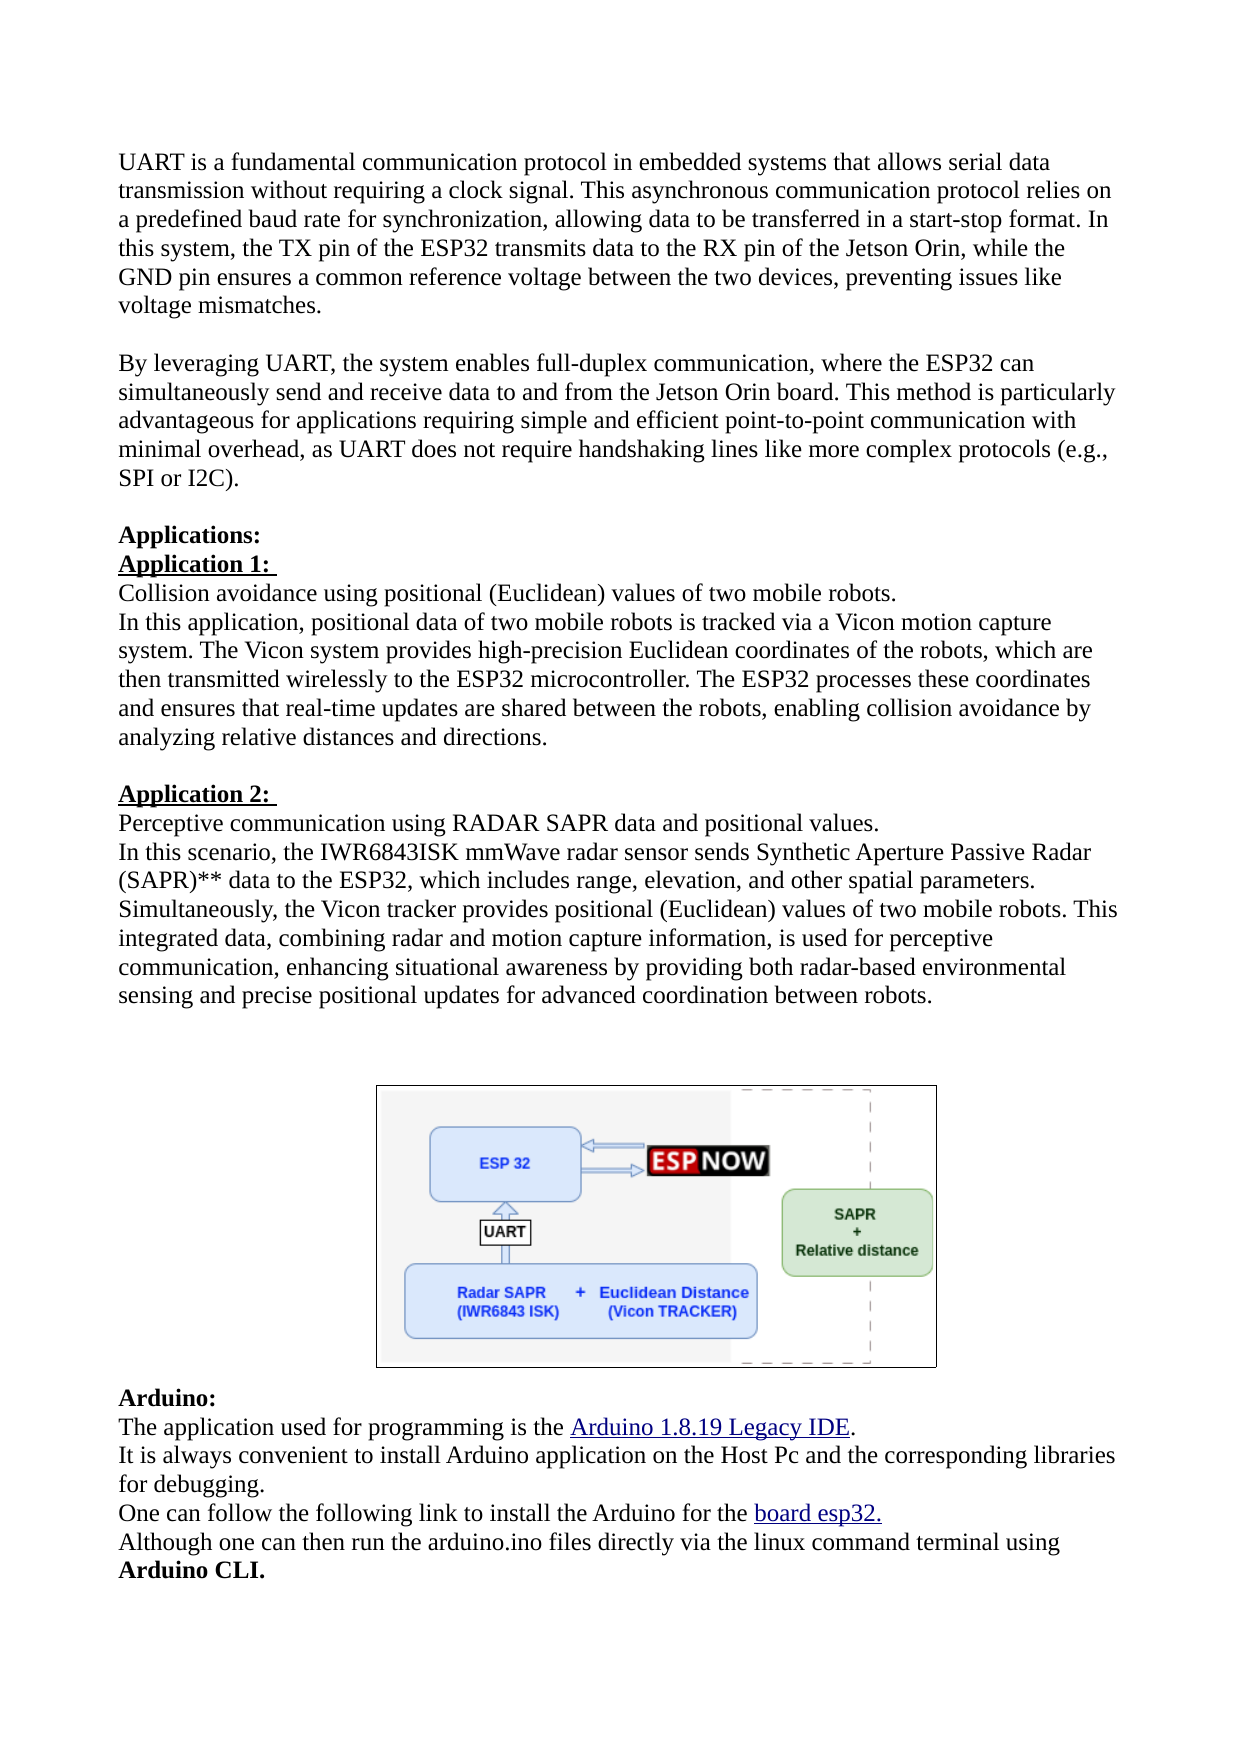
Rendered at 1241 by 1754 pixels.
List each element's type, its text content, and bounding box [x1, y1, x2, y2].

text UART is a fundamental communication protocol in embedded systems that allows serial data transmission without requiring a clock signal. This asynchronous communication protocol relies on a predefined baud rate for synchronization, allowing data to be transferred in a start-stop format. In this system, the TX pin of the ESP32 transmits data to the RX pin of the Jetson Orin, while the GND pin ensures a common reference voltage between the two devices, preventing issues like voltage mismatches. [118, 147, 1122, 319]
picture [378, 1088, 934, 1364]
text Applications: Application 1: Collision avoidance using positional (Euclidean) values of two mobile robots. [118, 521, 1122, 607]
text One can follow the following link to install the Arduino for the board esp32. Although one can then run the arduino.ino files directly via the linux command terminal using Arduino CLI. [118, 1498, 1122, 1584]
text Application 2: Perceptive communication using RADAR SAPR data and positional values. [118, 779, 1122, 837]
text By leveraging UART, the system enables full-duplex communication, where the ESP32 can simultaneously send and receive data to and from the Jetson Orin board. This method is particularly advantageous for applications requiring simple and efficient point-to-point communication with minimal overhead, as UART does not require handshaking lines like more complex protocols (e.g., SPI or I2C). [118, 348, 1122, 492]
text In this application, positional data of two mobile robots is tracked via a Vicon motion capture system. The Vicon system provides high-precision Euclidean coordinates of the robots, which are then transmitted wirelessly to the ESP32 microcontroller. The ESP32 processes these coordinates and ensures that real-time updates are shared between the robots, enabling collision avoidance by analyzing relative distances and directions. [118, 607, 1122, 751]
text Arduino: The application used for programming is the Arduino 1.8.19 Legacy IDE. It is always convenient to install Arduino application on the Host Pc and the corresponding libraries for debugging. [118, 1383, 1122, 1498]
text In this scenario, the IWR6843ISK mmWave radar sensor sends Synthetic Aperture Passive Radar (SAPR)** data to the ESP32, which includes range, elevation, and other spatial parameters. Simultaneously, the Vicon tracker provides positional (Euclidean) values of two mobile robots. This integrated data, combining radar and motion capture information, is used for perceptive communication, enhancing situational awareness by providing both radar-based environmental sensing and precise positional updates for advanced coordination between robots. [118, 837, 1122, 1009]
